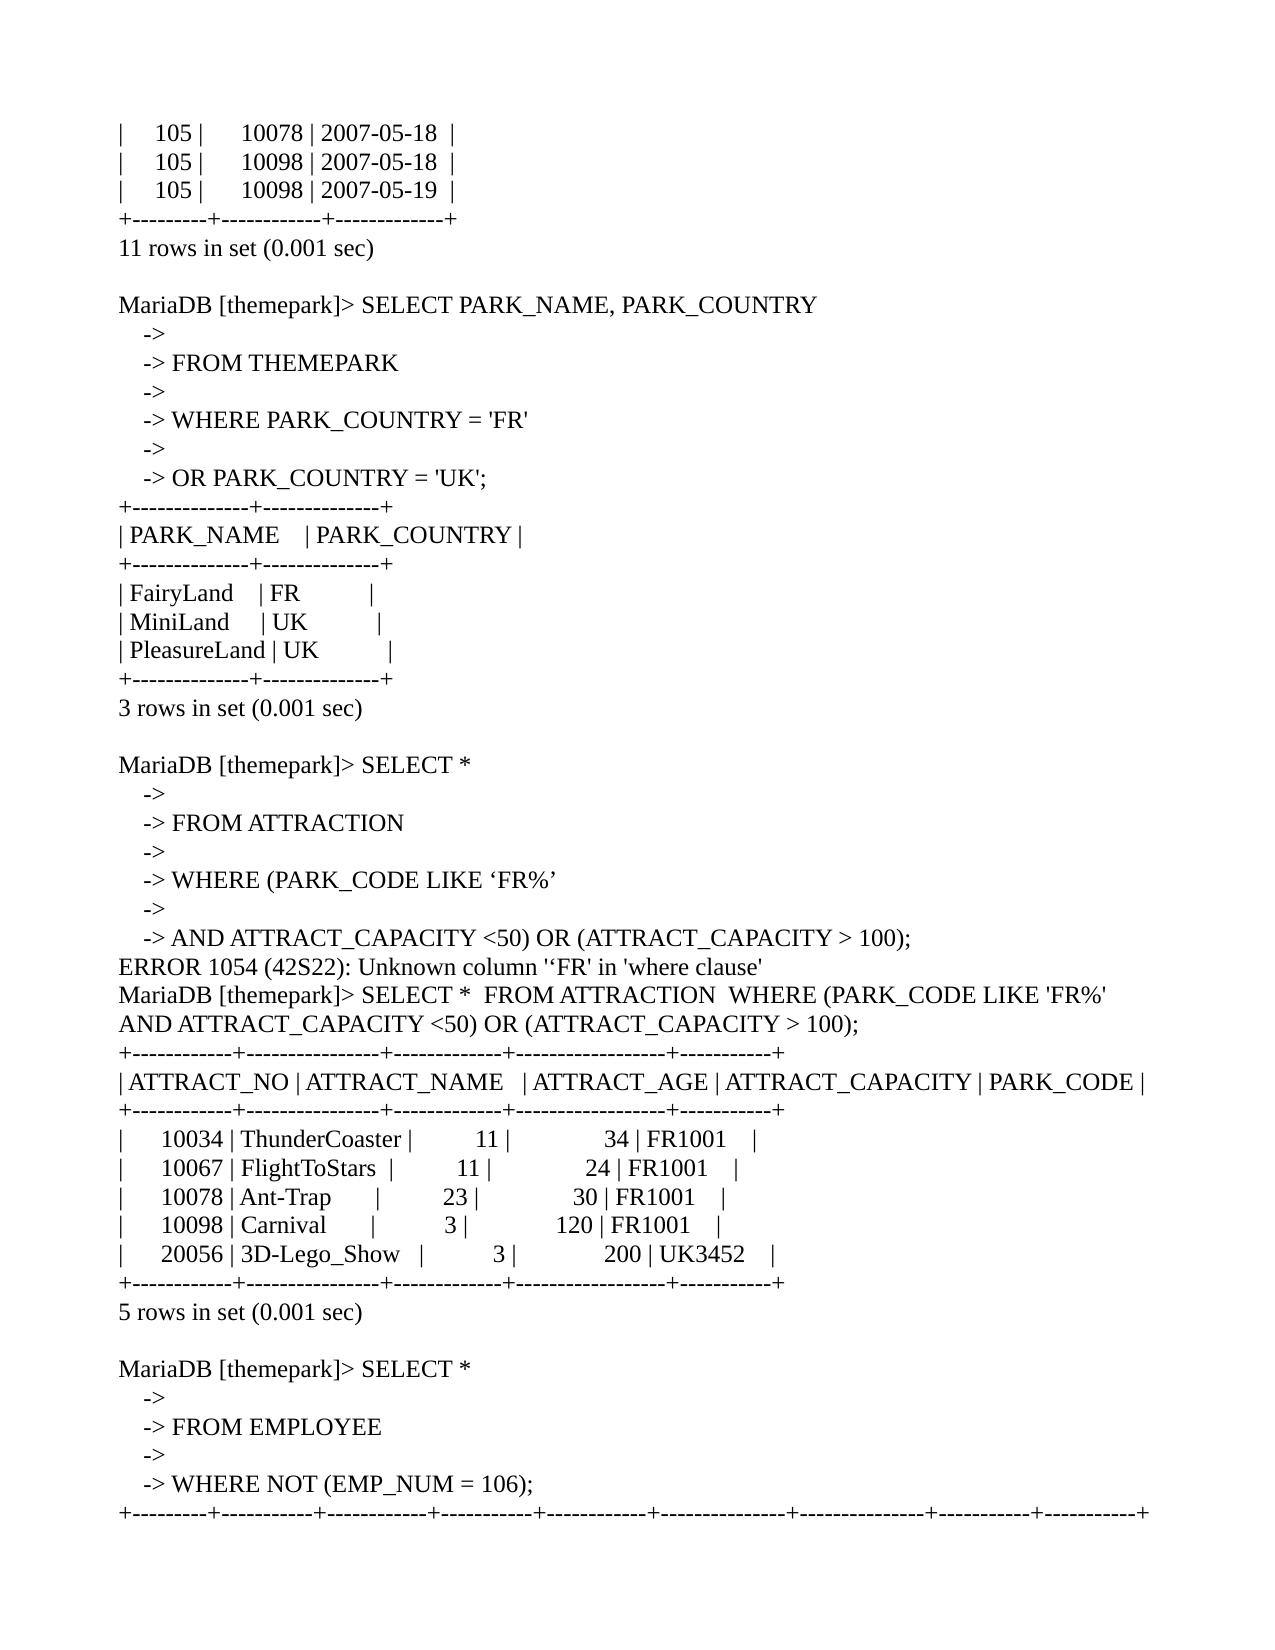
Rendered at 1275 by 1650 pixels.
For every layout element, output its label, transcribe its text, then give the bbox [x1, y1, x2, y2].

text 5 rows in set (0.001 sec) [118, 1297, 1157, 1326]
text MariaDB [themepark]> SELECT * FROM ATTRACTION WHERE (PARK_CODE LIKE 'FR%' AND ATTRACT_CAPACITY <50) OR (ATTRACT_CAPACITY > 100); [118, 981, 1157, 1038]
text -> FROM THEMEPARK [118, 348, 1157, 377]
text | 10067 | FlightToStars | 11 | 24 | FR1001 | [118, 1153, 1157, 1182]
text +--------------+--------------+ [118, 492, 1157, 521]
text | PleasureLand | UK | [118, 636, 1157, 664]
text +--------------+--------------+ [118, 664, 1157, 693]
text -> AND ATTRACT_CAPACITY <50) OR (ATTRACT_CAPACITY > 100); [118, 923, 1157, 952]
text MariaDB [themepark]> SELECT * [118, 1354, 1157, 1383]
text | ATTRACT_NO | ATTRACT_NAME | ATTRACT_AGE | ATTRACT_CAPACITY | PARK_CODE | [118, 1067, 1157, 1096]
text -> FROM EMPLOYEE [118, 1412, 1157, 1441]
text -> [118, 434, 1157, 463]
text | MiniLand | UK | [118, 607, 1157, 636]
text -> [118, 319, 1157, 348]
text -> OR PARK_COUNTRY = 'UK'; [118, 463, 1157, 492]
text -> [118, 377, 1157, 406]
text MariaDB [themepark]> SELECT * [118, 751, 1157, 779]
text | 10078 | Ant-Trap | 23 | 30 | FR1001 | [118, 1182, 1157, 1211]
text | 105 | 10078 | 2007-05-18 | [118, 118, 1157, 147]
text | 10034 | ThunderCoaster | 11 | 34 | FR1001 | [118, 1124, 1157, 1153]
text +---------+-----------+------------+-----------+------------+---------------+---------------+-----------+-----------+ [118, 1498, 1157, 1527]
text -> WHERE NOT (EMP_NUM = 106); [118, 1469, 1157, 1498]
text +---------+------------+-------------+ [118, 204, 1157, 233]
text | 10098 | Carnival | 3 | 120 | FR1001 | [118, 1211, 1157, 1239]
text +------------+----------------+-------------+------------------+-----------+ [118, 1268, 1157, 1297]
text 3 rows in set (0.001 sec) [118, 693, 1157, 722]
text | PARK_NAME | PARK_COUNTRY | [118, 521, 1157, 549]
text 11 rows in set (0.001 sec) [118, 233, 1157, 262]
text -> [118, 1383, 1157, 1412]
text +------------+----------------+-------------+------------------+-----------+ [118, 1038, 1157, 1067]
text -> FROM ATTRACTION [118, 808, 1157, 837]
text MariaDB [themepark]> SELECT PARK_NAME, PARK_COUNTRY [118, 291, 1157, 319]
text +--------------+--------------+ [118, 549, 1157, 578]
text -> [118, 837, 1157, 866]
text -> [118, 779, 1157, 808]
text | 105 | 10098 | 2007-05-19 | [118, 176, 1157, 204]
text | FairyLand | FR | [118, 578, 1157, 607]
text -> WHERE PARK_COUNTRY = 'FR' [118, 406, 1157, 434]
text -> WHERE (PARK_CODE LIKE ‘FR%’ [118, 866, 1157, 894]
text ERROR 1054 (42S22): Unknown column '‘FR' in 'where clause' [118, 952, 1157, 981]
text -> [118, 894, 1157, 923]
text | 105 | 10098 | 2007-05-18 | [118, 147, 1157, 176]
text +------------+----------------+-------------+------------------+-----------+ [118, 1096, 1157, 1124]
text | 20056 | 3D-Lego_Show | 3 | 200 | UK3452 | [118, 1239, 1157, 1268]
text -> [118, 1441, 1157, 1469]
